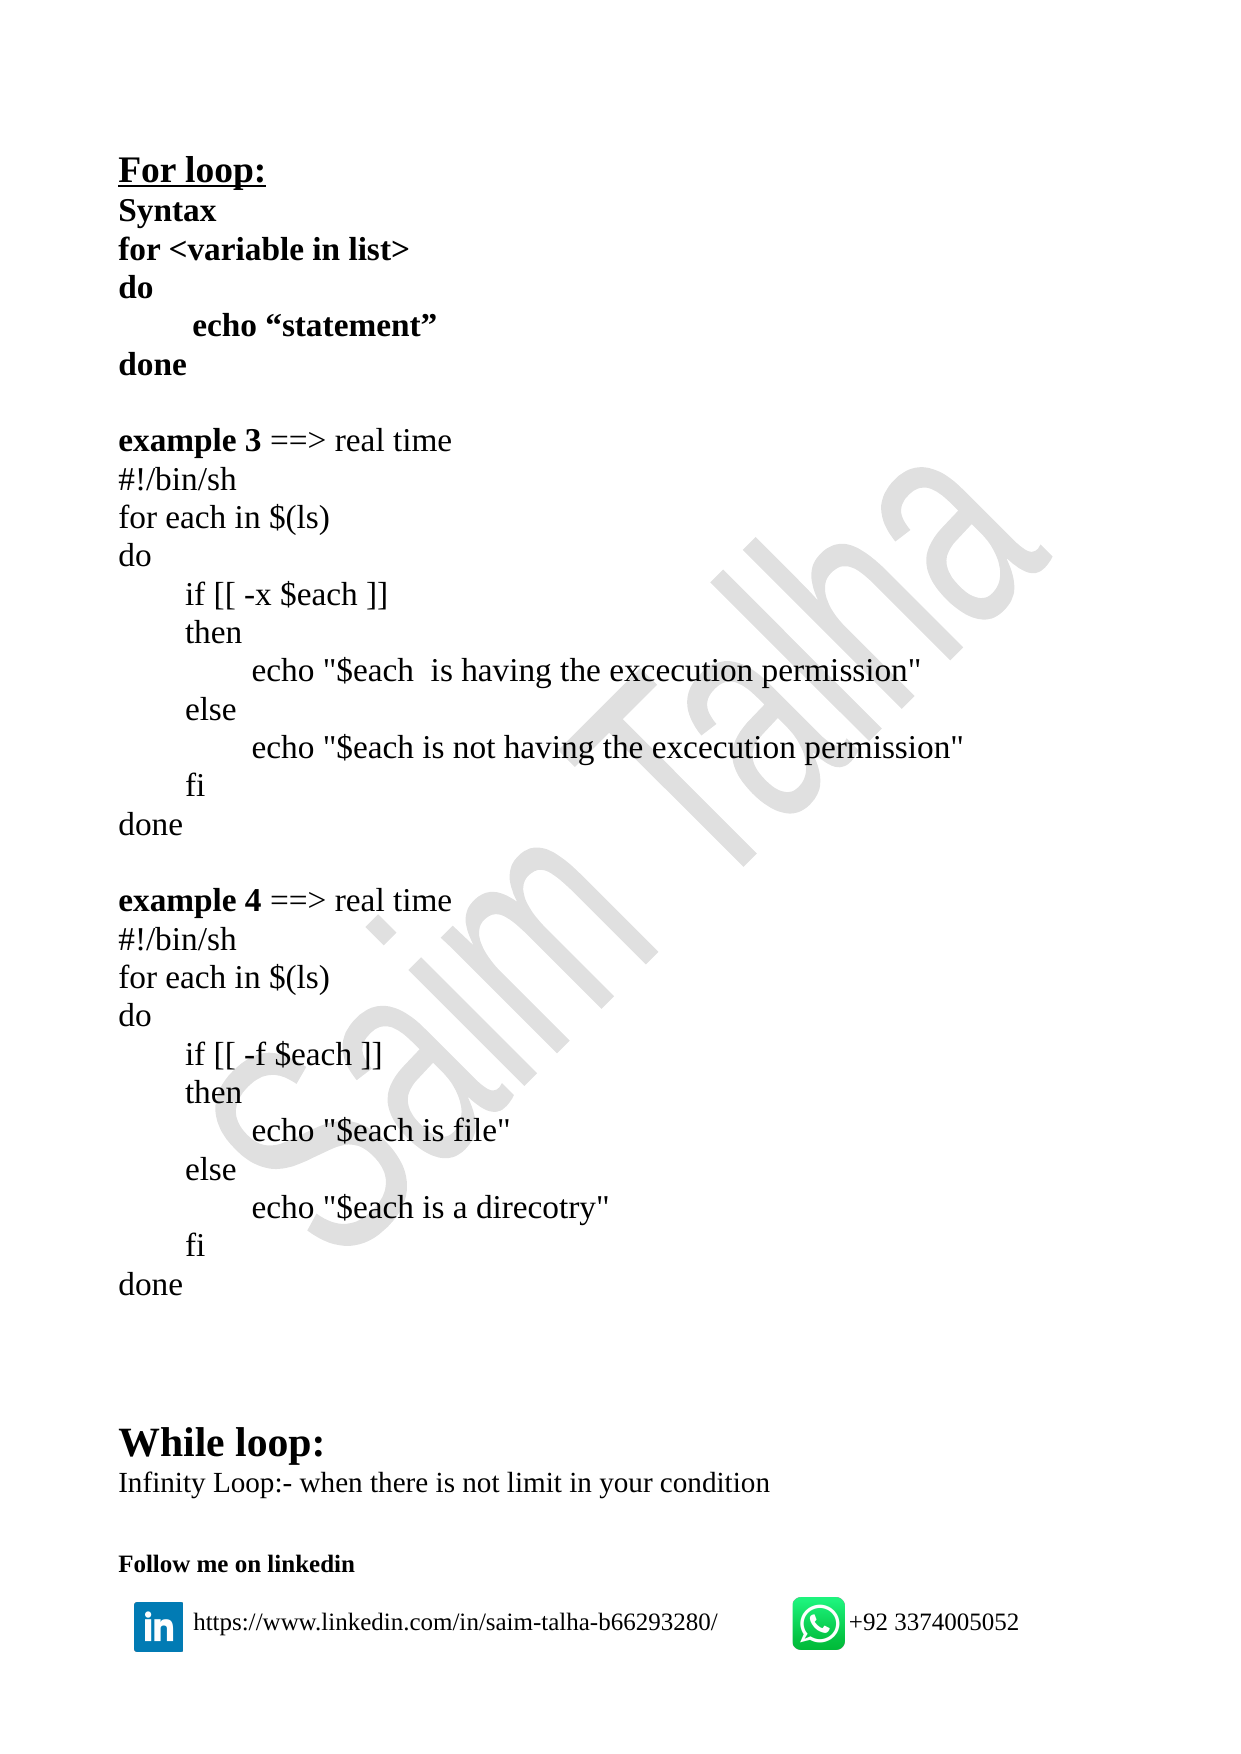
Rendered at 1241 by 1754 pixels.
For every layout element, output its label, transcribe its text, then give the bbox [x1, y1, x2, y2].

text [972, 497, 1122, 536]
text echo "$each is not having the excecution permission" [814, 727, 1122, 766]
text if [[ -f $each ]] [118, 1034, 350, 1072]
text echo "$each is having the excecution permission" [118, 651, 815, 689]
text echo "$each is file" [412, 1111, 461, 1136]
text echo "$each is having the excecution permission" [871, 651, 1122, 689]
text [589, 881, 1122, 919]
text [771, 719, 785, 727]
text do [118, 267, 1122, 306]
text for each in $(ls) [118, 957, 433, 996]
text For loop: [118, 148, 1122, 191]
text fi [118, 766, 679, 804]
text echo "$each is not having the excecution permission" [118, 727, 580, 766]
text do [118, 996, 471, 1034]
text example 4 ==> real time [118, 881, 515, 919]
picture [792, 1597, 845, 1650]
text then [470, 1100, 486, 1111]
text [1011, 536, 1122, 574]
text echo "$each is file" [236, 1111, 419, 1149]
text if [[ -f $each ]] [499, 1034, 1122, 1072]
text [826, 574, 900, 612]
text echo "$each is a direcotry" [390, 1187, 1122, 1226]
text [794, 574, 816, 597]
text example 3 ==> real time [118, 421, 1122, 459]
text for each in $(ls) [118, 497, 890, 536]
text [902, 497, 957, 536]
text for <variable in list> [118, 229, 1122, 267]
text done [118, 804, 717, 842]
text then [470, 1072, 1122, 1111]
text [1004, 574, 1122, 612]
text echo “statement” [118, 306, 1122, 344]
text Syntax [118, 191, 1122, 229]
text [461, 996, 536, 1034]
text [929, 612, 1122, 651]
text echo "$each is not having the excecution permission" [753, 727, 806, 766]
text [756, 766, 806, 792]
text fi [118, 1226, 1122, 1264]
text [1009, 562, 1030, 574]
text echo "$each is not having the excecution permission" [577, 734, 641, 766]
text else [118, 689, 618, 727]
text [951, 574, 1000, 597]
text [947, 536, 1000, 574]
text [671, 766, 763, 804]
text [527, 996, 1122, 1034]
text if [[ -x $each ]] [118, 574, 738, 612]
text [891, 574, 960, 612]
text echo "$each is file" [118, 1111, 234, 1149]
text then [118, 612, 777, 651]
text echo "$each is a direcotry" [118, 1187, 385, 1226]
text then [118, 1072, 231, 1111]
text [422, 957, 498, 996]
text then [408, 1072, 461, 1111]
text echo "$each is file" [467, 1111, 1122, 1149]
text [767, 612, 842, 651]
text [524, 881, 599, 919]
text if [[ -f $each ]] [365, 1034, 418, 1072]
text [490, 957, 587, 996]
text [756, 536, 934, 574]
text [776, 689, 854, 727]
text [627, 919, 1122, 957]
text Infinity Loop:- when there is not limit in your condition [118, 1465, 1122, 1499]
text done [118, 1264, 1122, 1302]
text [709, 804, 1122, 842]
text [708, 689, 763, 727]
text echo "$each is not having the excecution permission" [632, 727, 742, 766]
text [539, 919, 637, 957]
text then [236, 1072, 397, 1111]
text done [118, 344, 1122, 382]
picture [146, 1620, 151, 1641]
picture [155, 1620, 173, 1641]
text [729, 574, 803, 612]
text else [118, 1149, 385, 1187]
text [394, 1149, 1122, 1187]
text [834, 612, 939, 651]
text do [118, 536, 765, 574]
text if [[ -f $each ]] [432, 1034, 509, 1072]
text [576, 957, 1122, 996]
text #!/bin/sh [118, 459, 1122, 497]
text [844, 689, 1122, 727]
text echo "$each is having the excecution permission" [806, 651, 880, 689]
text [480, 919, 548, 957]
text #!/bin/sh [118, 919, 471, 957]
text [812, 766, 1122, 804]
text [624, 689, 694, 727]
text While loop: [118, 1417, 1122, 1465]
